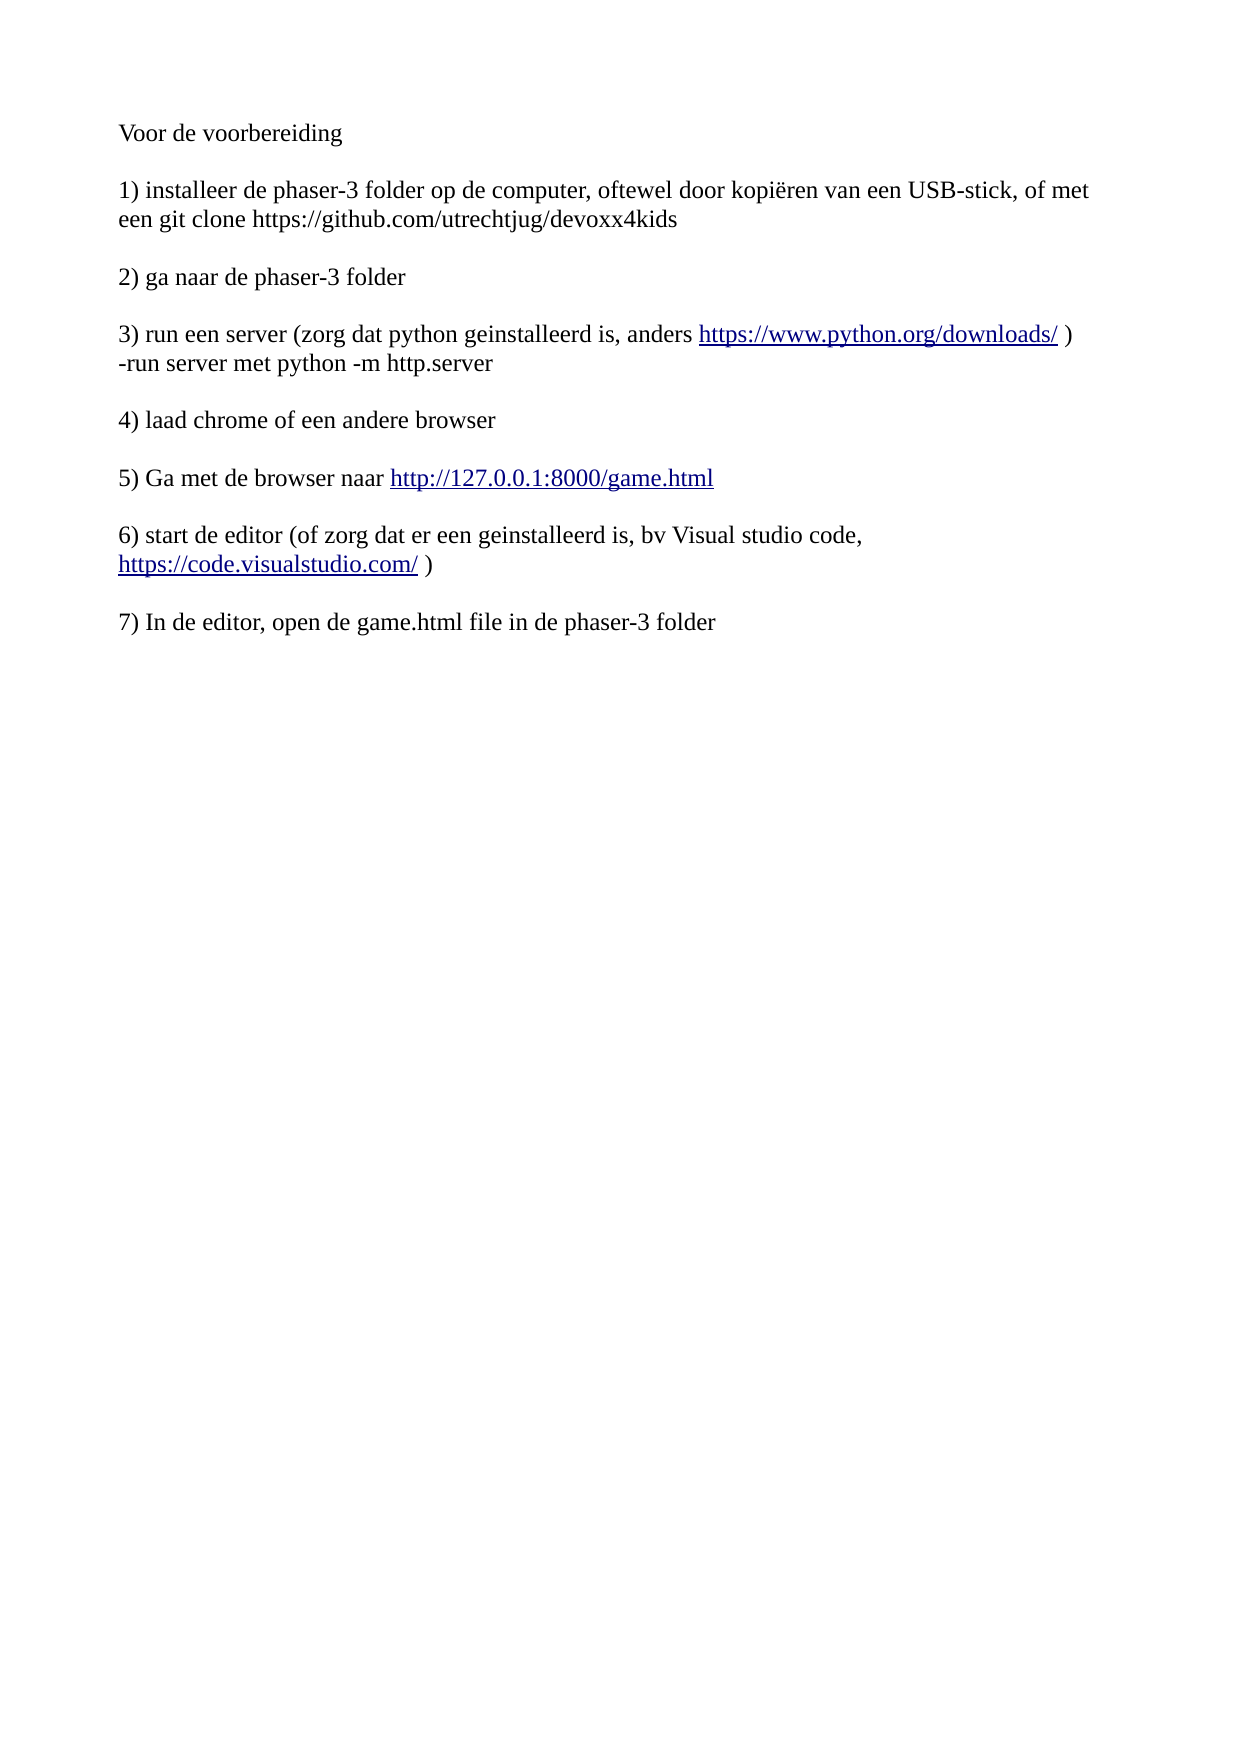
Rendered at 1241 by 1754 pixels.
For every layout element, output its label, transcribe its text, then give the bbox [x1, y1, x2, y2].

text -run server met python -m http.server [118, 348, 1122, 377]
text 6) start de editor (of zorg dat er een geinstalleerd is, bv Visual studio code, https://code.visualstudio.com/ ) [118, 521, 1122, 578]
text 7) In de editor, open de game.html file in de phaser-3 folder [118, 607, 1122, 636]
text Voor de voorbereiding [118, 118, 1122, 147]
text 5) Ga met de browser naar http://127.0.0.1:8000/game.html [118, 463, 1122, 492]
text 4) laad chrome of een andere browser [118, 406, 1122, 434]
text 1) installeer de phaser-3 folder op de computer, oftewel door kopiëren van een USB-stick, of met een git clone https://github.com/utrechtjug/devoxx4kids [118, 176, 1122, 233]
text 3) run een server (zorg dat python geinstalleerd is, anders https://www.python.org/downloads/ ) [118, 319, 1122, 348]
text 2) ga naar de phaser-3 folder [118, 262, 1122, 291]
